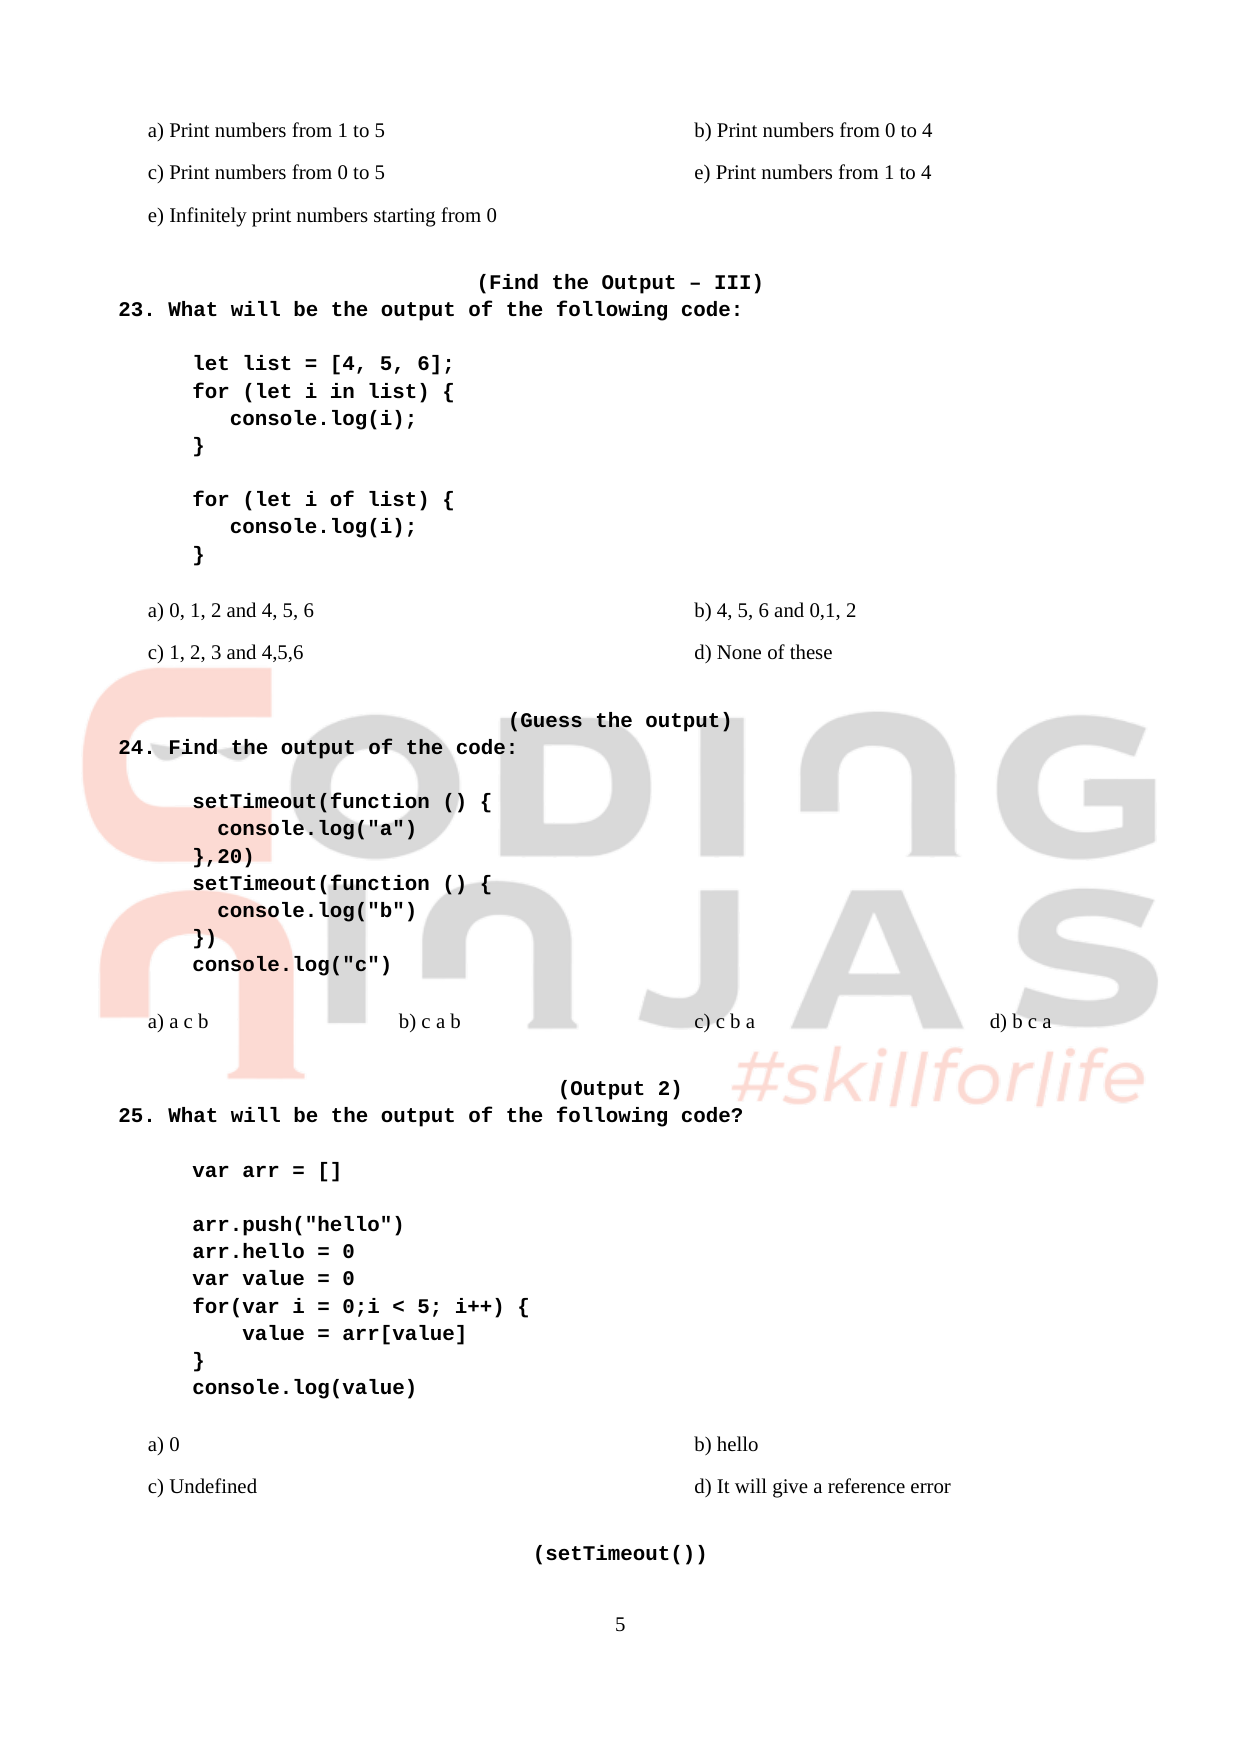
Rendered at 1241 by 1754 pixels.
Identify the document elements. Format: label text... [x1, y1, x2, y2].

text 23. What will be the output of the following code: [118, 299, 1122, 323]
text a) 0, 1, 2 and 4, 5, 6 b) 4, 5, 6 and 0,1, 2 [148, 598, 1122, 622]
text console.log(i); [192, 408, 1122, 431]
text (Find the Output – III) [118, 272, 1122, 296]
text c) Print numbers from 0 to 5 e) Print numbers from 1 to 4 [148, 160, 1122, 184]
text (Output 2) [118, 1078, 1122, 1102]
text },20) [192, 846, 1122, 869]
text c) Undefined d) It will give a reference error [148, 1474, 1122, 1498]
text a) Print numbers from 1 to 5 b) Print numbers from 0 to 4 [148, 118, 1122, 142]
text let list = [4, 5, 6]; [192, 353, 1122, 377]
text } [192, 544, 1122, 567]
text for (let i of list) { [192, 489, 1122, 513]
text a) 0 b) hello [148, 1432, 1122, 1456]
text } [192, 1350, 1122, 1374]
text 24. Find the output of the code: [118, 737, 1122, 761]
text c) 1, 2, 3 and 4,5,6 d) None of these [148, 640, 1122, 664]
text console.log(value) [192, 1377, 1122, 1401]
text console.log("c") [192, 954, 1122, 978]
text for (let i in list) { [192, 381, 1122, 404]
text value = arr[value] [192, 1323, 1122, 1346]
text 25. What will be the output of the following code? [118, 1105, 1122, 1129]
text var arr = [] [192, 1160, 1122, 1183]
text console.log(i); [192, 517, 1122, 540]
text var value = 0 [192, 1268, 1122, 1292]
text a) a c b b) c a b c) c b a d) b c a [148, 1009, 1122, 1033]
text }) [192, 927, 1122, 951]
text arr.push("hello") [192, 1214, 1122, 1238]
text for(var i = 0;i < 5; i++) { [192, 1296, 1122, 1319]
text console.log("a") [192, 818, 1122, 842]
text console.log("b") [192, 900, 1122, 924]
text (Guess the output) [118, 710, 1122, 733]
text arr.hello = 0 [192, 1241, 1122, 1265]
text setTimeout(function () { [192, 873, 1122, 896]
text (setTimeout()) [118, 1543, 1122, 1567]
text setTimeout(function () { [192, 791, 1122, 815]
text e) Infinitely print numbers starting from 0 [148, 202, 1122, 227]
text } [192, 435, 1122, 459]
